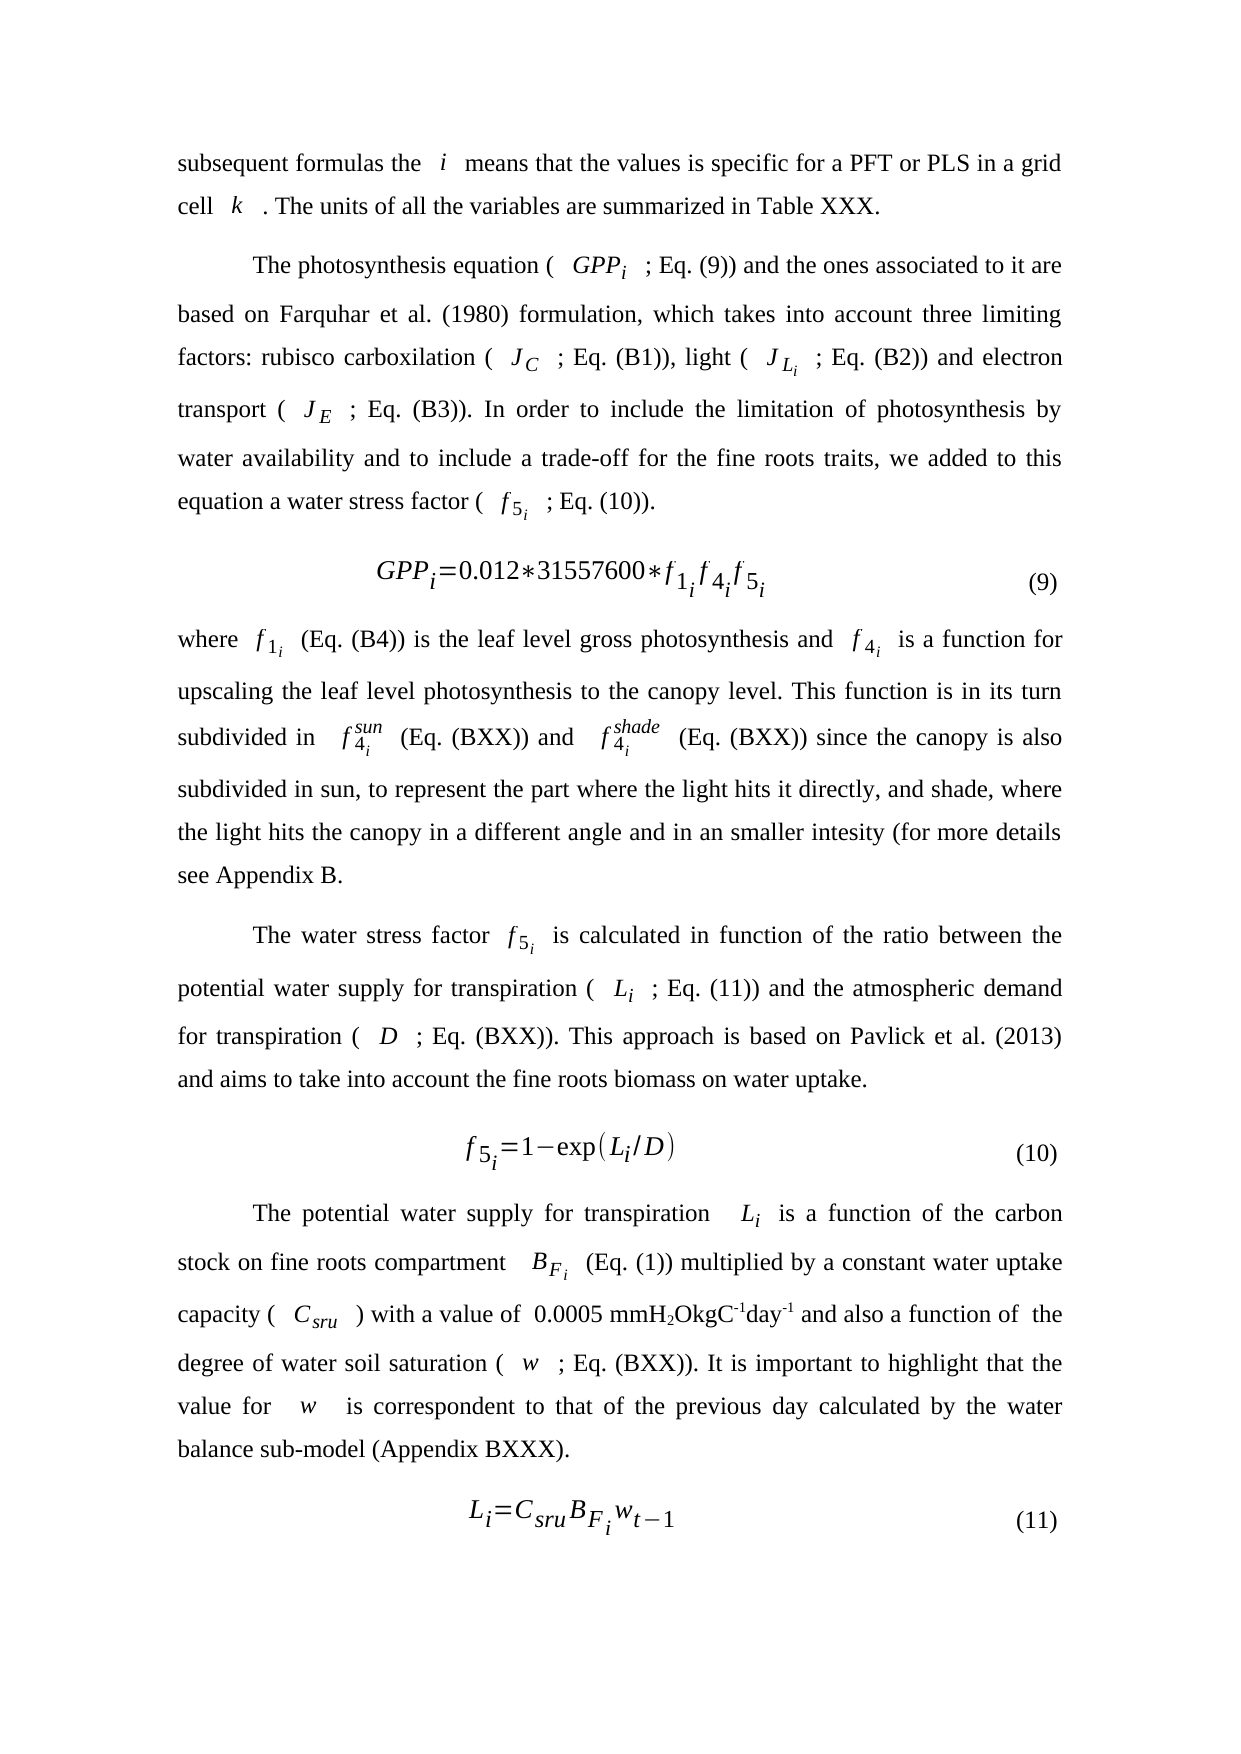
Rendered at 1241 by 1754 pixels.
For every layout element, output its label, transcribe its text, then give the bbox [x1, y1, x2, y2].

text The water stress factoris calculated in function of the ratio between the potential water supply for transpiration (; Eq. (11)) and the atmospheric demand for transpiration (; Eq. (BXX)). This approach is based on Pavlick et al. (2013) and aims to take into account the fine roots biomass on water uptake. [177, 920, 1063, 1093]
table_header [177, 1494, 964, 1562]
text The photosynthesis equation (; Eq. (9)) and the ones associated to it are based on Farquhar et al. (1980) formulation, which takes into account three limiting factors: rubisco carboxilation (; Eq. (B1)), light (; Eq. (B2)) and electron transport (; Eq. (B3)). In order to include the limitation of photosynthesis by water availability and to include a trade-off for the fine roots traits, we added to this equation a water stress factor (; Eq. (10)). [177, 251, 1063, 524]
table_header (9) [965, 555, 1063, 624]
text where(Eq. (B4)) is the leaf level gross photosynthesis andis a function for upscaling the leaf level photosynthesis to the canopy level. This function is in its turn subdivided in (Eq. (BXX)) and (Eq. (BXX)) since the canopy is also subdivided in sun, to represent the part where the light hits it directly, and shade, where the light hits the canopy in a different angle and in an smaller intesity (for more details see Appendix B. [177, 624, 1063, 889]
table_header [177, 555, 964, 624]
table_header (10) [965, 1124, 1063, 1198]
text subsequent formulas themeans that the values is specific for a PFT or PLS in a grid cell. The units of all the variables are summarized in Table XXX. [177, 148, 1063, 219]
text The potential water supply for transpiration is a function of the carbon stock on fine roots compartment (Eq. (1)) multiplied by a constant water uptake capacity () with a value of 0.0005 mmH2OkgC-1day-1 and also a function of the degree of water soil saturation (; Eq. (BXX)). It is important to highlight that the value for is correspondent to that of the previous day calculated by the water balance sub-model (Appendix BXXX). [177, 1198, 1063, 1463]
table_header (11) [965, 1494, 1063, 1562]
table_header [177, 1124, 964, 1198]
